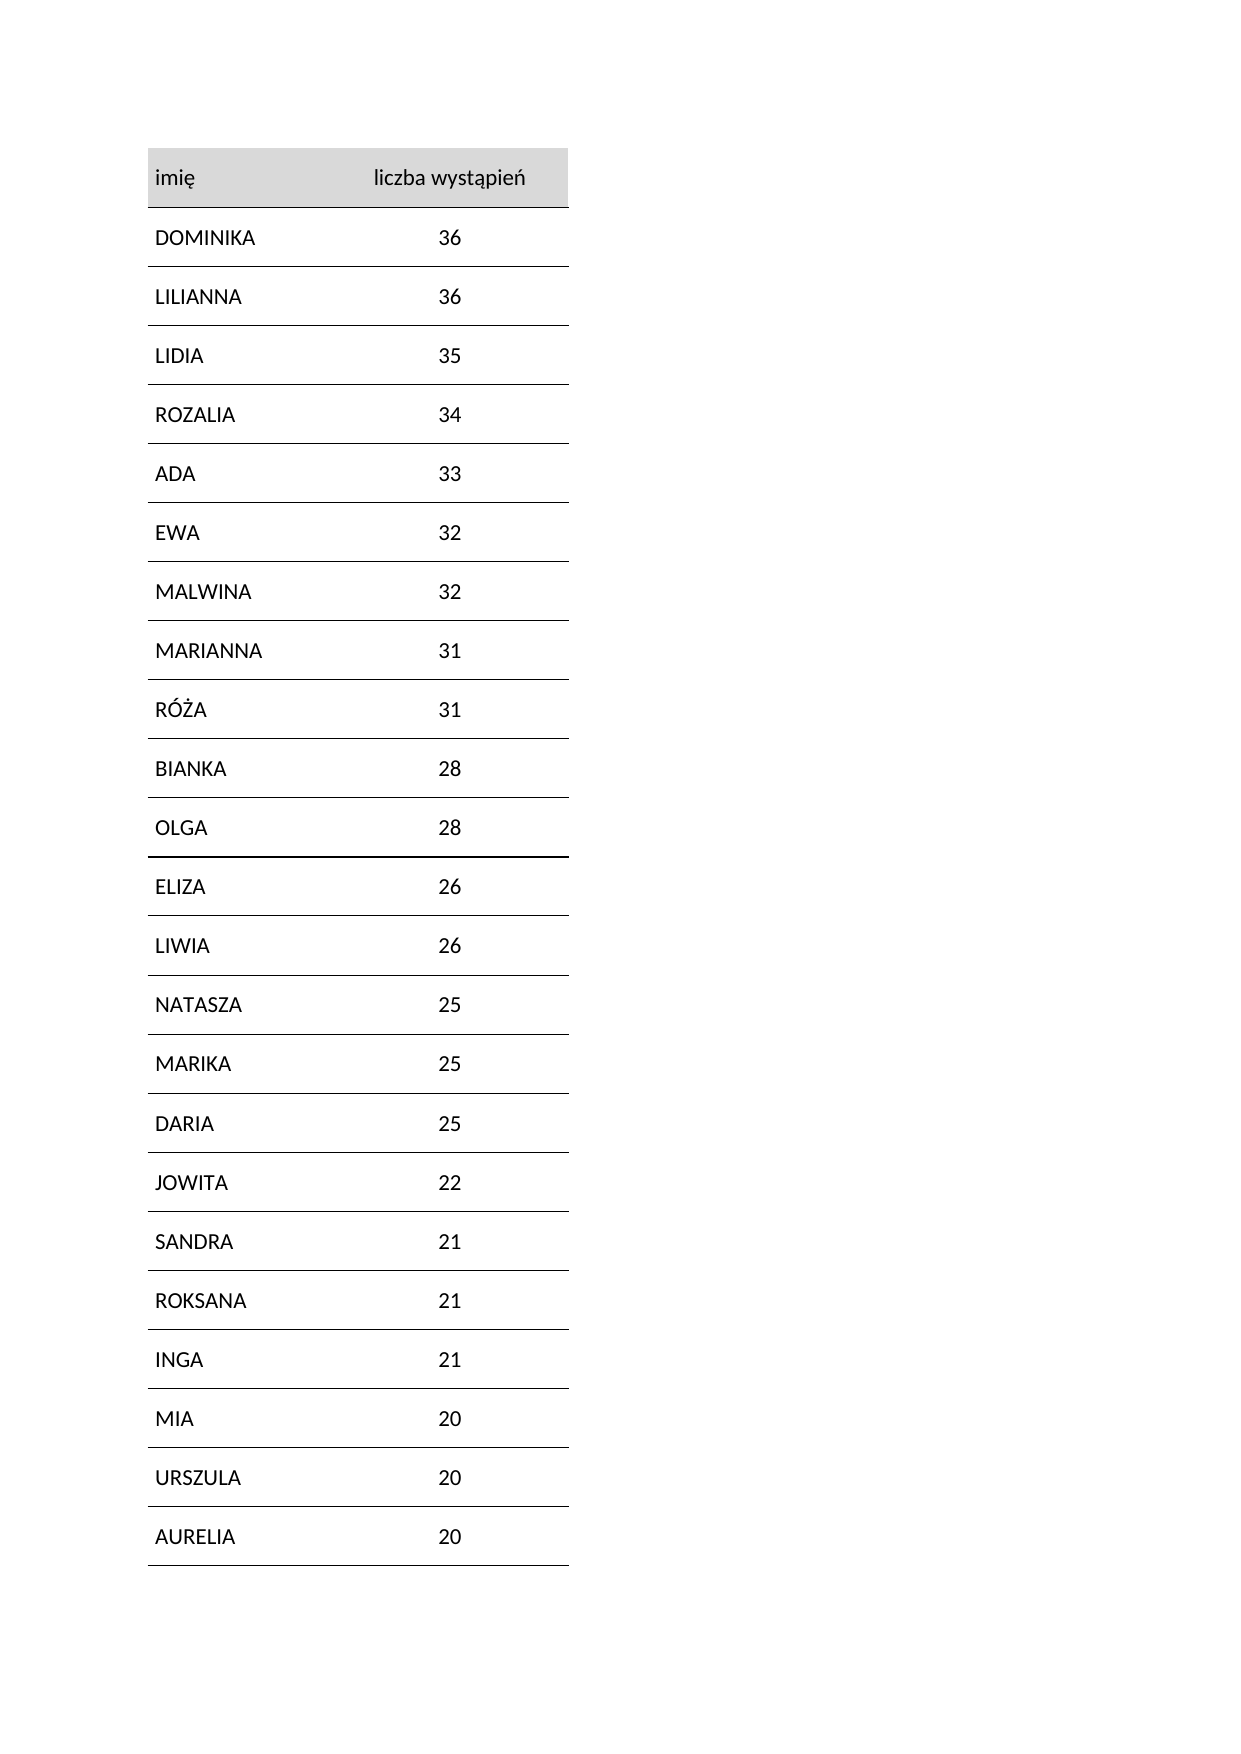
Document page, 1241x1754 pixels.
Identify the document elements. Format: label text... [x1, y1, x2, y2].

table_cell 31 [331, 680, 568, 738]
table_header imię [148, 148, 331, 207]
table_cell MARIKA [148, 1035, 331, 1093]
table_cell URSZULA [148, 1448, 331, 1506]
table_cell 26 [331, 858, 568, 915]
table_cell 36 [331, 267, 568, 325]
table_cell 21 [331, 1330, 568, 1388]
table_cell 28 [331, 798, 568, 856]
table_cell 21 [331, 1212, 568, 1270]
table_cell OLGA [148, 798, 331, 856]
table_cell 33 [331, 444, 568, 502]
table_cell RÓŻA [148, 680, 331, 738]
table_cell 31 [331, 621, 568, 679]
table_cell 28 [331, 739, 568, 797]
table_cell 26 [331, 916, 568, 974]
table_cell 20 [331, 1507, 568, 1565]
table_cell 35 [331, 326, 568, 384]
table_cell 22 [331, 1153, 568, 1211]
table_cell MARIANNA [148, 621, 331, 679]
table_cell LIDIA [148, 326, 331, 384]
table_cell 32 [331, 503, 568, 561]
table_cell MIA [148, 1389, 331, 1447]
table_cell ADA [148, 444, 331, 502]
table_cell AURELIA [148, 1507, 331, 1565]
table_cell MALWINA [148, 562, 331, 620]
table_cell 25 [331, 1094, 568, 1152]
table_cell ROKSANA [148, 1271, 331, 1329]
table_cell LIWIA [148, 916, 331, 974]
table_cell ELIZA [148, 858, 331, 915]
table_cell EWA [148, 503, 331, 561]
table_cell 25 [331, 976, 568, 1033]
table_cell 21 [331, 1271, 568, 1329]
table_cell JOWITA [148, 1153, 331, 1211]
table_header liczba wystąpień [331, 148, 568, 207]
table_cell 25 [331, 1035, 568, 1093]
table_cell LILIANNA [148, 267, 331, 325]
table_cell BIANKA [148, 739, 331, 797]
table_cell SANDRA [148, 1212, 331, 1270]
table_cell 32 [331, 562, 568, 620]
table_cell DARIA [148, 1094, 331, 1152]
table_cell 36 [331, 208, 568, 266]
table_cell 20 [331, 1389, 568, 1447]
table_cell DOMINIKA [148, 208, 331, 266]
table_cell INGA [148, 1330, 331, 1388]
table_cell ROZALIA [148, 385, 331, 443]
table_cell 34 [331, 385, 568, 443]
table_cell 20 [331, 1448, 568, 1506]
table_cell NATASZA [148, 976, 331, 1033]
